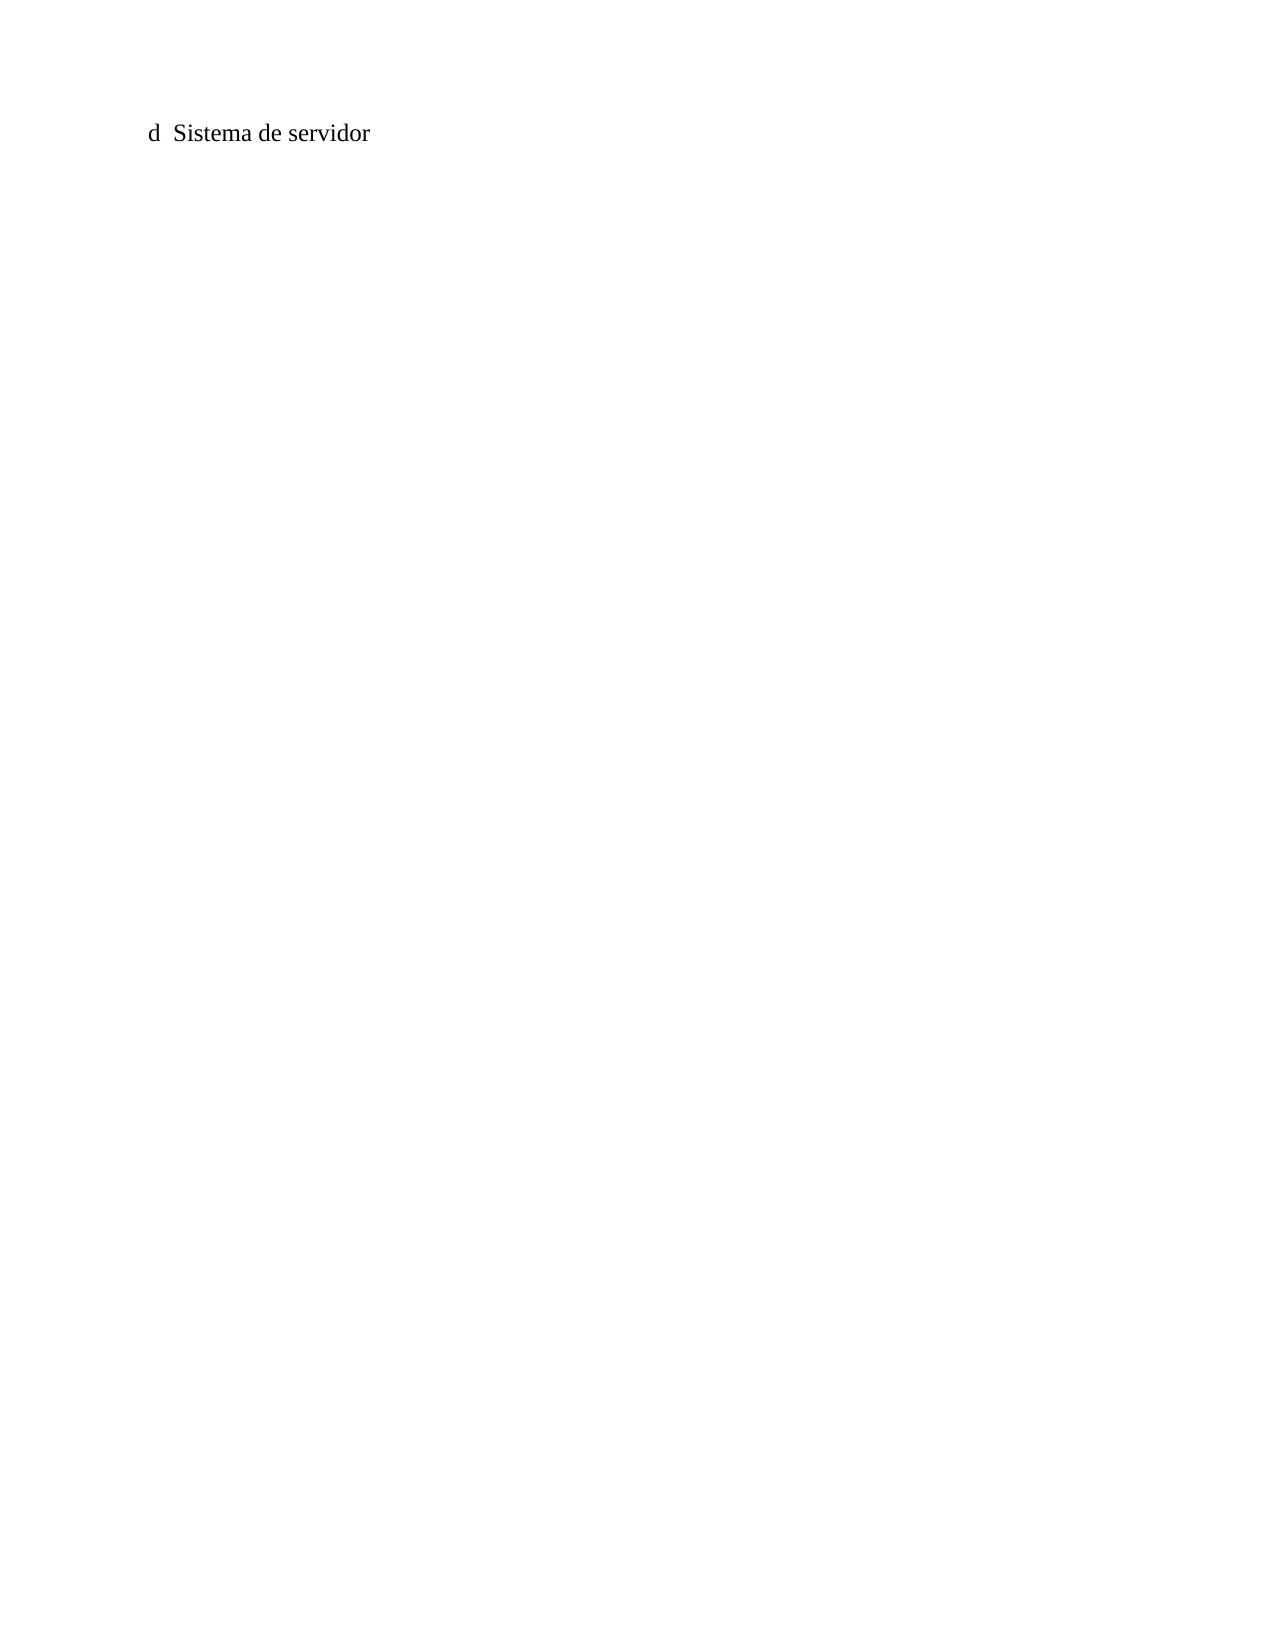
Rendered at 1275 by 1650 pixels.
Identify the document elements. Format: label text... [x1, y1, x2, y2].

table_cell Sistema de servidor [173, 118, 385, 147]
table_cell d [142, 118, 173, 147]
